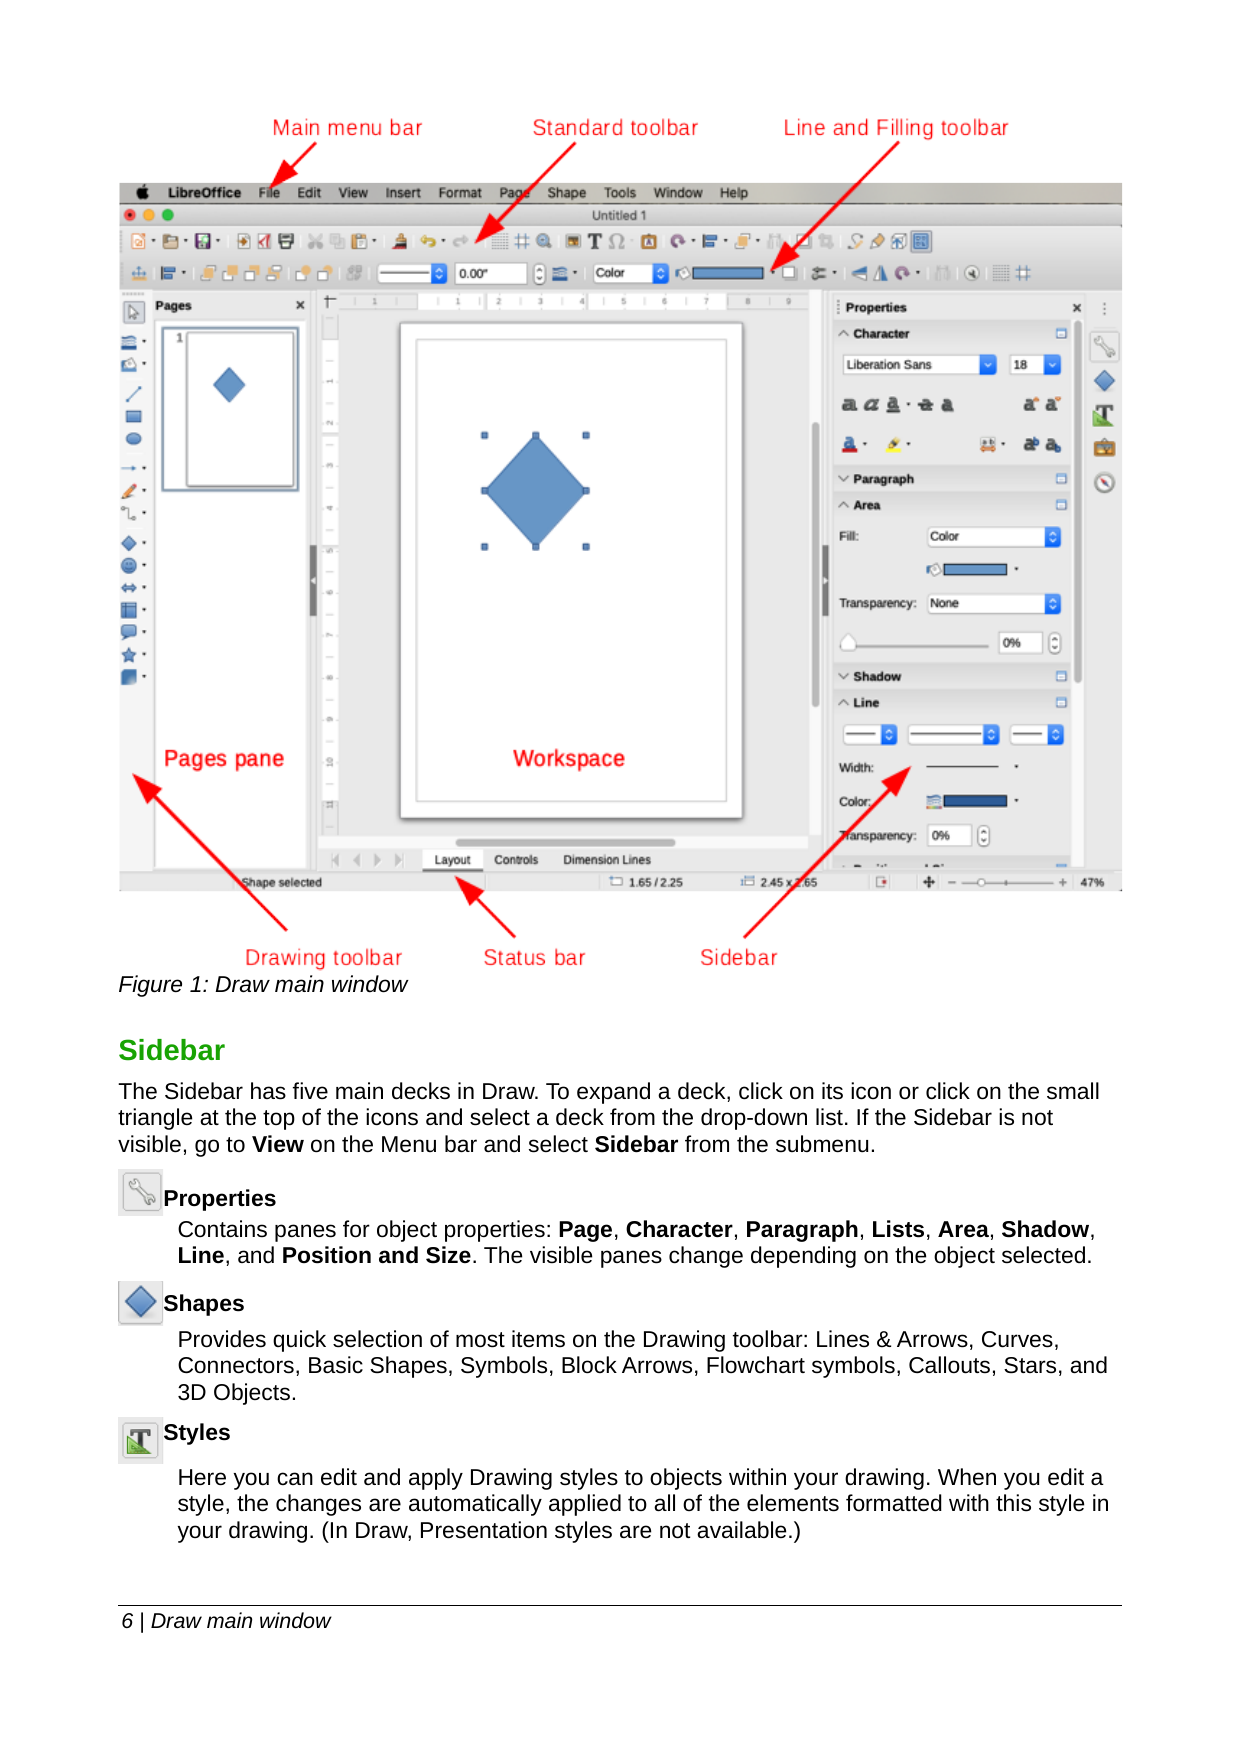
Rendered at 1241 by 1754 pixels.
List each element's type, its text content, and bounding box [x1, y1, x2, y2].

text Shapes [164, 1281, 1122, 1326]
text Provides quick selection of most items on the Drawing toolbar: Lines & Arrows, Curves, Connectors, Basic Shapes, Symbols, Block Arrows, Flowchart symbols, Callouts, Stars, and 3D Objects. [177, 1326, 1122, 1405]
text Properties [164, 1169, 1122, 1216]
picture [118, 1169, 164, 1216]
text Figure 1: Draw main window [118, 971, 1122, 997]
picture [118, 1281, 164, 1326]
picture [118, 118, 1123, 971]
text Styles [164, 1418, 1122, 1464]
picture [118, 1417, 164, 1464]
text The Sidebar has five main decks in Draw. To expand a deck, click on its icon or click on the small triangle at the top of the icons and select a deck from the drop-down list. If the Sidebar is not visible, go to View on the Menu bar and select Sidebar from the submenu. [118, 1078, 1122, 1157]
text Contains panes for object properties: Page, Character, Paragraph, Lists, Area, Shadow, Line, and Position and Size. The visible panes change depending on the object selected. [177, 1216, 1122, 1268]
text Here you can edit and apply Drawing styles to objects within your drawing. When you edit a style, the changes are automatically applied to all of the elements formatted with this style in your drawing. (In Draw, Presentation styles are not available.) [177, 1464, 1122, 1543]
subtitle Sidebar [118, 1032, 1122, 1066]
